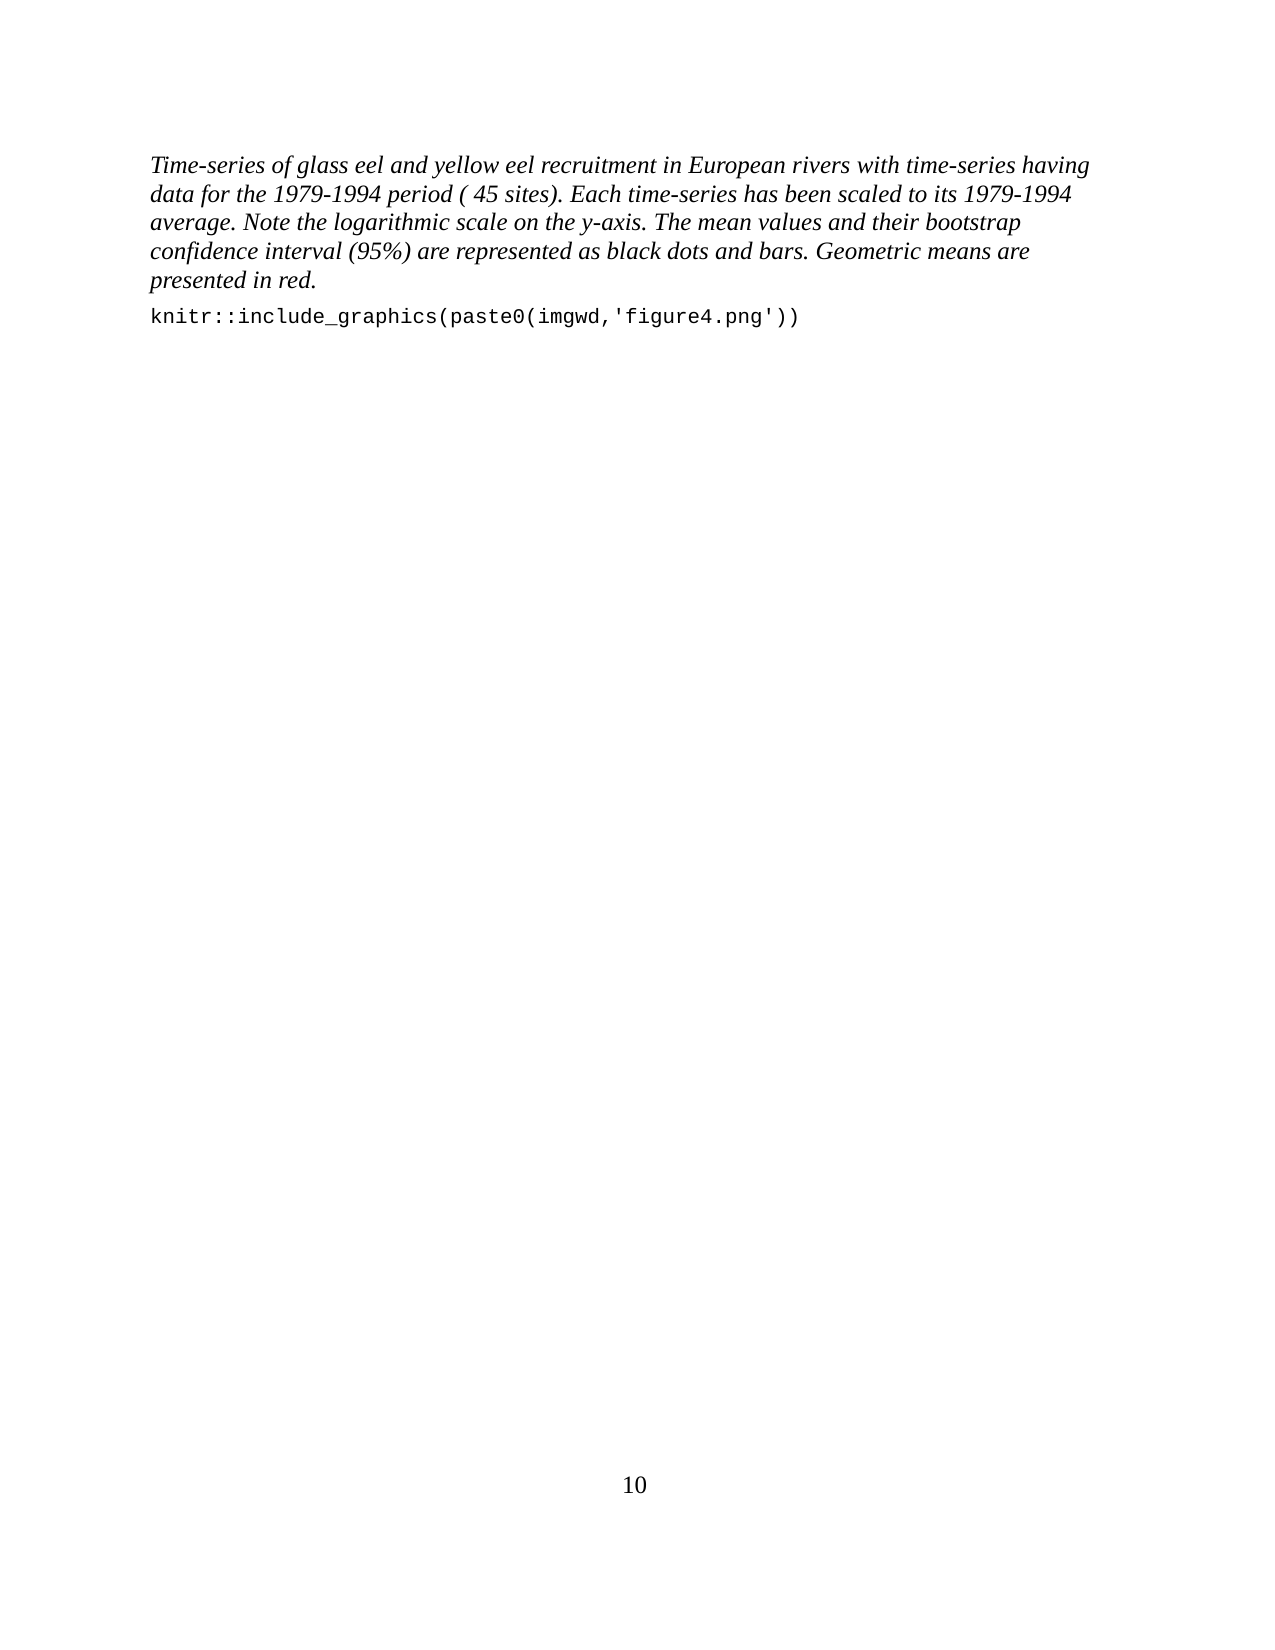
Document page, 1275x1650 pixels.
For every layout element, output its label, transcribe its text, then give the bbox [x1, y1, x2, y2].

text Time-series of glass eel and yellow eel recruitment in European rivers with time-series having data for the 1979-1994 period ( 45 sites). Each time-series has been scaled to its 1979-1994 average. Note the logarithmic scale on the y-axis. The mean values and their bootstrap confidence interval (95%) are represented as black dots and bars. Geometric means are presented in red. [150, 150, 1125, 294]
text knitr::include_graphics(paste0(imgwd,'figure4.png')) [150, 306, 1125, 330]
